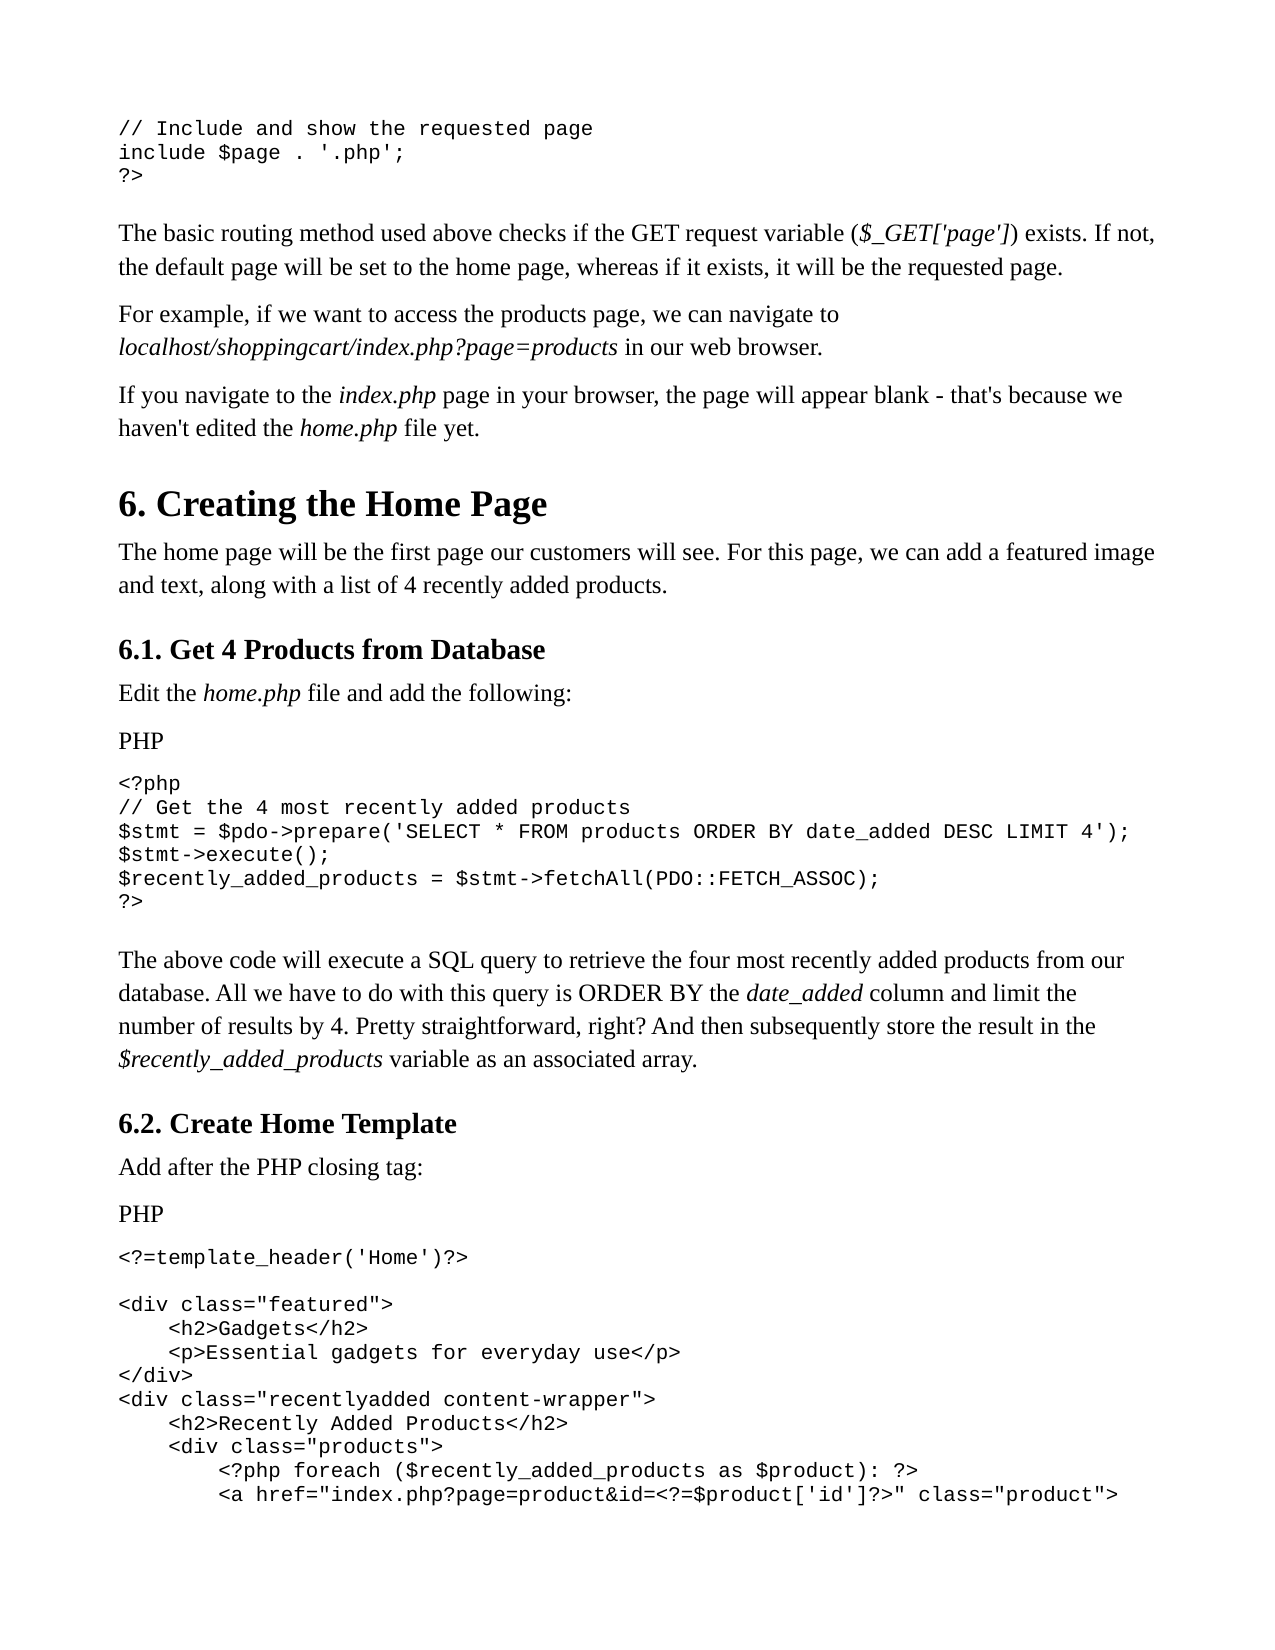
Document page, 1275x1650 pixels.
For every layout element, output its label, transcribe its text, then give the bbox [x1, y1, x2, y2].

text include $page . '.php'; [118, 142, 1157, 165]
text // Include and show the requested page [118, 118, 1157, 142]
text PHP [118, 1199, 1157, 1228]
text <h2>Recently Added Products</h2> [118, 1413, 1157, 1436]
text $recently_added_products = $stmt->fetchAll(PDO::FETCH_ASSOC); [118, 868, 1157, 892]
subtitle 6. Creating the Home Page [118, 481, 1157, 524]
text <?php foreach ($recently_added_products as $product): ?> [118, 1460, 1157, 1484]
text <div class="featured"> [118, 1294, 1157, 1318]
text $stmt->execute(); [118, 844, 1157, 868]
text For example, if we want to access the products page, we can navigate to localhost/shoppingcart/index.php?page=products in our web browser. [118, 299, 1157, 361]
text <?php [118, 773, 1157, 797]
text The basic routing method used above checks if the GET request variable ($_GET['page']) exists. If not, the default page will be set to the home page, whereas if it exists, it will be the requested page. [118, 218, 1157, 280]
text // Get the 4 most recently added products [118, 797, 1157, 821]
text Add after the PHP closing tag: [118, 1152, 1157, 1181]
text ?> [118, 165, 1157, 189]
text <p>Essential gadgets for everyday use</p> [118, 1342, 1157, 1365]
text <?=template_header('Home')?> [118, 1247, 1157, 1271]
text <div class="recentlyadded content-wrapper"> [118, 1389, 1157, 1413]
text ?> [118, 892, 1157, 915]
text Edit the home.php file and add the following: [118, 678, 1157, 707]
text The above code will execute a SQL query to retrieve the four most recently added products from our database. All we have to do with this query is ORDER BY the date_added column and limit the number of results by 4. Pretty straightforward, right? And then subsequently store the result in the $recently_added_products variable as an associated array. [118, 945, 1157, 1072]
text If you navigate to the index.php page in your browser, the page will appear blank - that's because we haven't edited the home.php file yet. [118, 380, 1157, 442]
subtitle 6.1. Get 4 Products from Database [118, 632, 1157, 666]
text <a href="index.php?page=product&id=<?=$product['id']?>" class="product"> [118, 1484, 1157, 1507]
text PHP [118, 726, 1157, 754]
subtitle 6.2. Create Home Template [118, 1106, 1157, 1139]
text <div class="products"> [118, 1436, 1157, 1460]
text The home page will be the first page our customers will see. For this page, we can add a featured image and text, along with a list of 4 recently added products. [118, 537, 1157, 599]
text <h2>Gadgets</h2> [118, 1318, 1157, 1342]
text </div> [118, 1365, 1157, 1389]
text $stmt = $pdo->prepare('SELECT * FROM products ORDER BY date_added DESC LIMIT 4'); [118, 821, 1157, 844]
